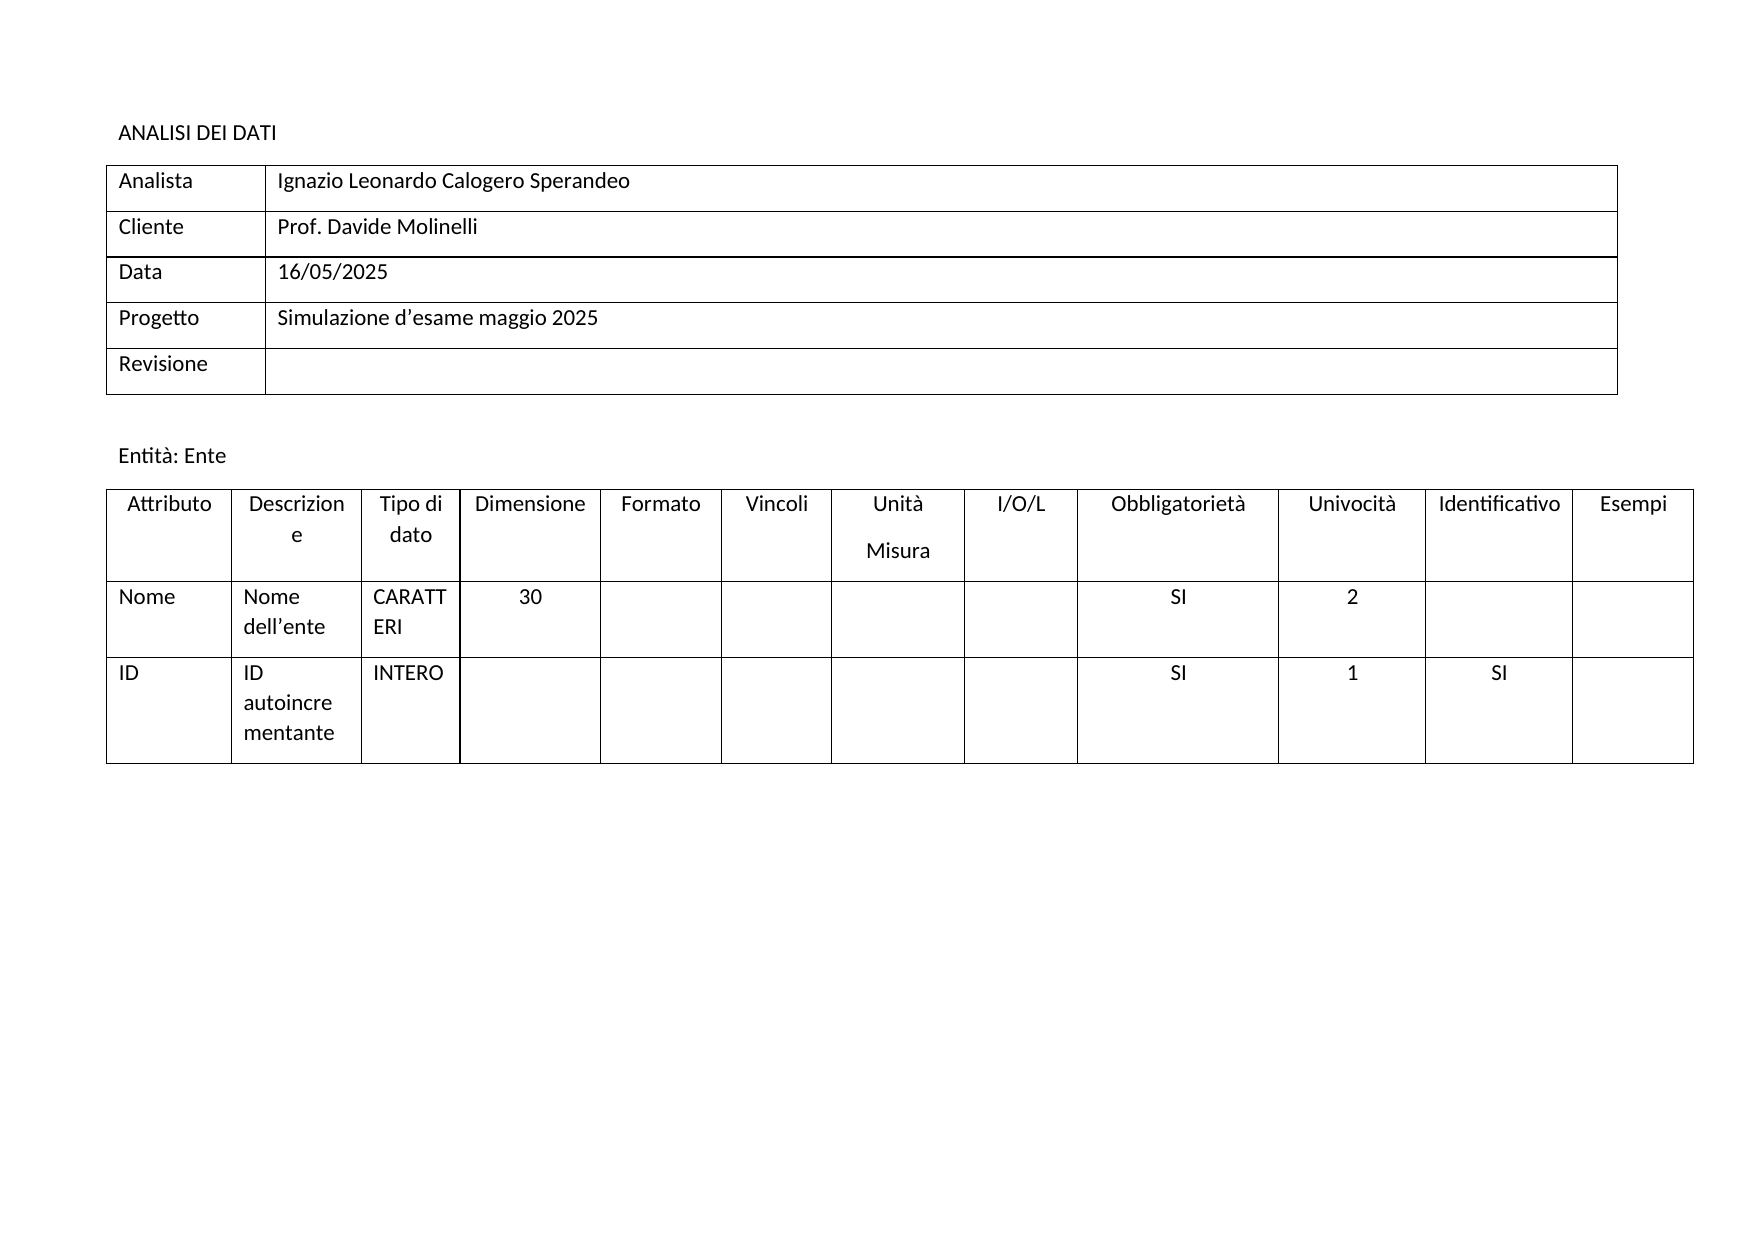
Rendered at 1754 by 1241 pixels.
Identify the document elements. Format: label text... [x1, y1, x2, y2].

table_cell [1573, 658, 1693, 763]
table_cell 16/05/2025 [266, 258, 1617, 302]
table_header Unità Misura [832, 490, 964, 581]
table_cell SI [1426, 658, 1572, 763]
table_cell Revisione [107, 349, 265, 394]
text Entità: Ente [118, 442, 1606, 469]
table_cell [1426, 582, 1572, 657]
table_cell ID autoincrementante [232, 658, 361, 763]
table_header Formato [601, 490, 721, 581]
table_cell Prof. Davide Molinelli [266, 212, 1617, 256]
table_cell [722, 658, 831, 763]
table_cell SI [1078, 658, 1278, 763]
table_cell [601, 658, 721, 763]
table_cell [601, 582, 721, 657]
table_cell [965, 658, 1077, 763]
table_cell Nome [107, 582, 231, 657]
table_cell [461, 658, 600, 763]
table_header Analista [107, 166, 265, 211]
table_header Obbligatorietà [1078, 490, 1278, 581]
table_header I/O/L [965, 490, 1077, 581]
table_cell Progetto [107, 303, 265, 348]
table_cell Simulazione d’esame maggio 2025 [266, 303, 1617, 348]
text ANALISI DEI DATI [118, 118, 1606, 146]
table_header Identificativo [1426, 490, 1572, 581]
table_cell [965, 582, 1077, 657]
table_header Ignazio Leonardo Calogero Sperandeo [266, 166, 1617, 211]
table_cell SI [1078, 582, 1278, 657]
table_cell [722, 582, 831, 657]
table_cell Cliente [107, 212, 265, 256]
table_cell Data [107, 258, 265, 302]
table_header Univocità [1279, 490, 1425, 581]
table_header Vincoli [722, 490, 831, 581]
table_cell 30 [461, 582, 600, 657]
table_cell [266, 349, 1617, 394]
table_header Descrizione [232, 490, 361, 581]
table_header Esempi [1573, 490, 1693, 581]
table_header Dimensione [461, 490, 600, 581]
table_cell ID [107, 658, 231, 763]
table_cell [832, 582, 964, 657]
table_header Tipo di dato [362, 490, 459, 581]
table_cell [1573, 582, 1693, 657]
table_cell CARATTERI [362, 582, 459, 657]
table_cell INTERO [362, 658, 459, 763]
table_cell [832, 658, 964, 763]
table_cell Nome dell’ente [232, 582, 361, 657]
table_cell 2 [1279, 582, 1425, 657]
table_header Attributo [107, 490, 231, 581]
table_cell 1 [1279, 658, 1425, 763]
